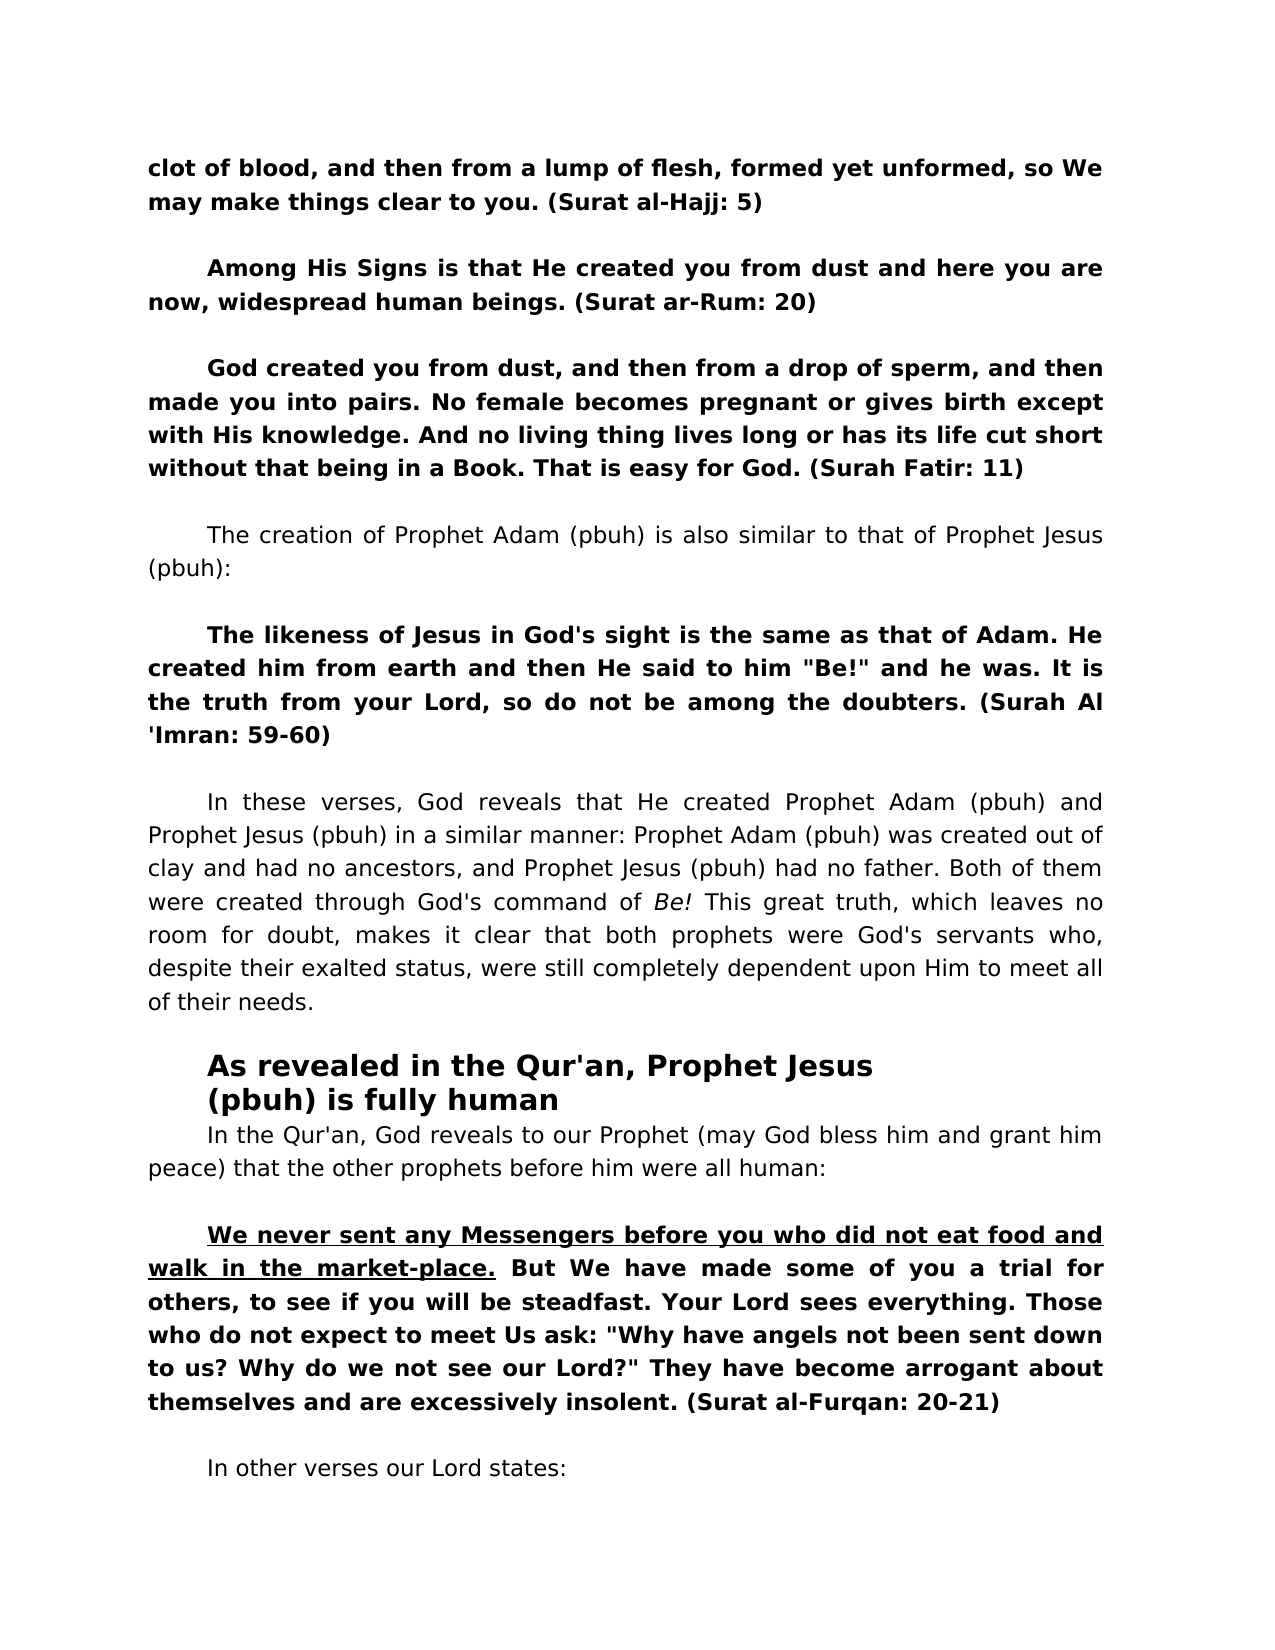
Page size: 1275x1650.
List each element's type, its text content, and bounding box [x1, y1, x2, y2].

text (pbuh) is fully human [148, 1083, 1104, 1117]
text Among His Signs is that He created you from dust and here you are now, widespread human beings. (Surat ar-Rum: 20) [148, 250, 1104, 317]
text God created you from dust, and then from a drop of sperm, and then made you into pairs. No female becomes pregnant or gives birth except with His knowledge. And no living thing lives long or has its life cut short without that being in a Book. That is easy for God. (Surah Fatir: 11) [148, 350, 1104, 483]
text The likeness of Jesus in God's sight is the same as that of Adam. He created him from earth and then He said to him "Be!" and he was. It is the truth from your Lord, so do not be among the doubters. (Surah Al 'Imran: 59-60) [148, 617, 1104, 750]
text clot of blood, and then from a lump of flesh, formed yet unformed, so We may make things clear to you. (Surat al-Hajj: 5) [148, 150, 1104, 217]
text As revealed in the Qur'an, Prophet Jesus [148, 1050, 1104, 1083]
text In other verses our Lord states: [148, 1450, 1104, 1483]
text In these verses, God reveals that He created Prophet Adam (pbuh) and Prophet Jesus (pbuh) in a similar manner: Prophet Adam (pbuh) was created out of clay and had no ancestors, and Prophet Jesus (pbuh) had no father. Both of them were created through God's command of Be! This great truth, which leaves no room for doubt, makes it clear that both prophets were God's servants who, despite their exalted status, were still completely dependent upon Him to meet all of their needs. [148, 783, 1104, 1017]
text We never sent any Messengers before you who did not eat food and walk in the market-place. But We have made some of you a trial for others, to see if you will be steadfast. Your Lord sees everything. Those who do not expect to meet Us ask: "Why have angels not been sent down to us? Why do we not see our Lord?" They have become arrogant about themselves and are excessively insolent. (Surat al-Furqan: 20-21) [148, 1217, 1104, 1417]
text In the Qur'an, God reveals to our Prophet (may God bless him and grant him peace) that the other prophets before him were all human: [148, 1117, 1104, 1183]
text The creation of Prophet Adam (pbuh) is also similar to that of Prophet Jesus (pbuh): [148, 517, 1104, 583]
